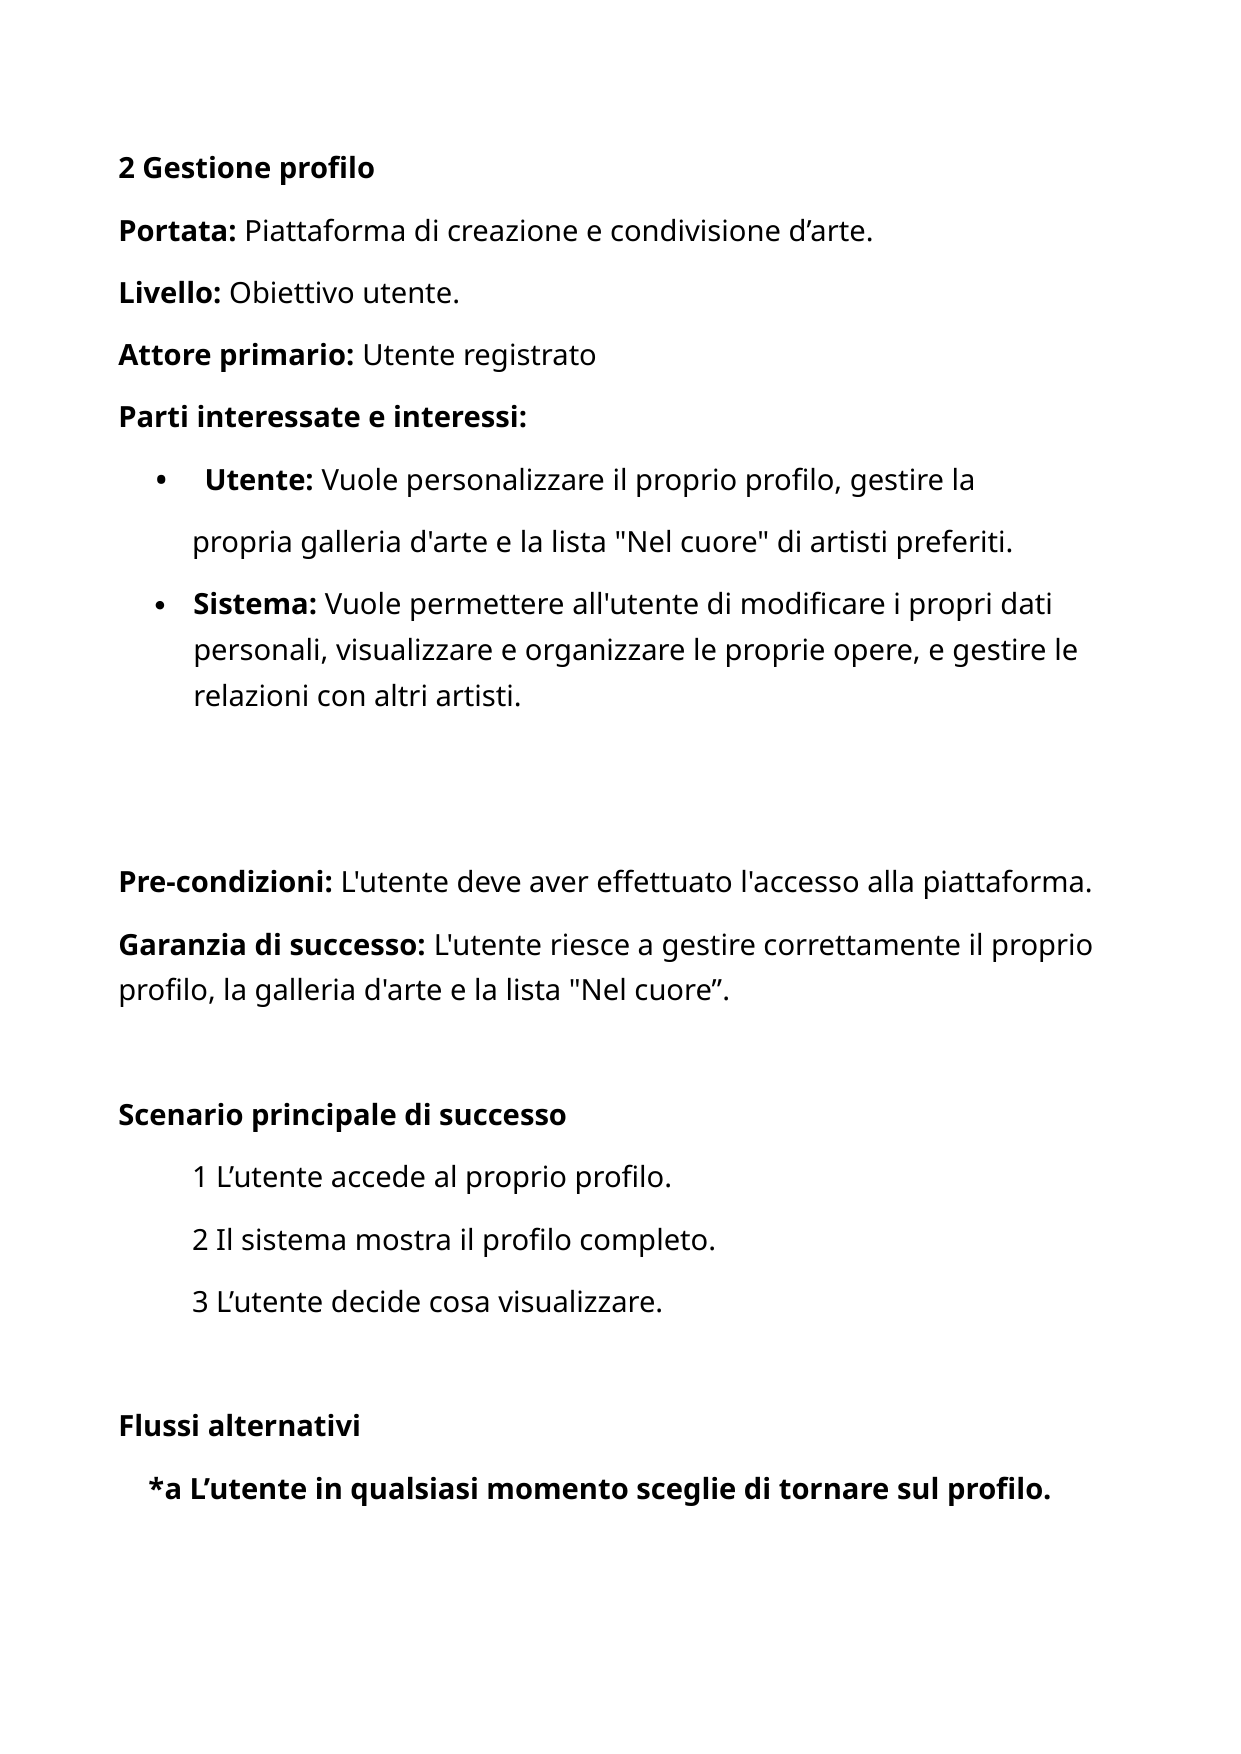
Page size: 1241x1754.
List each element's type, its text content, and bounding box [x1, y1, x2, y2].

text Garanzia di successo: L'utente riesce a gestire correttamente il proprio profilo, la galleria d'arte e la lista "Nel cuore”. [118, 924, 1122, 1009]
text Pre-condizioni: L'utente deve aver effettuato l'accesso alla piattaforma. [118, 862, 1122, 901]
text • Utente: Vuole personalizzare il proprio profilo, gestire la [156, 459, 1122, 499]
text *a L’utente in qualsiasi momento sceglie di tornare sul profilo. [118, 1468, 1122, 1508]
text 1 L’utente accede al proprio profilo. [192, 1157, 1122, 1196]
text 2 Gestione profilo [118, 148, 1122, 187]
text Portata: Piattaforma di creazione e condivisione d’arte. [118, 210, 1122, 249]
text Parti interessate e interessi: [118, 397, 1122, 436]
text 3 L’utente decide cosa visualizzare. [192, 1281, 1122, 1321]
text Attore primario: Utente registrato [118, 334, 1122, 374]
text 2 Il sistema mostra il profilo completo. [192, 1219, 1122, 1258]
list Sistema: Vuole permettere all'utente di modificare i propri dati personali, visualizzare e organizzare le proprie opere, e gestire le relazioni con altri artisti. [156, 584, 1122, 714]
text Livello: Obiettivo utente. [118, 272, 1122, 312]
text propria galleria d'arte e la lista "Nel cuore" di artisti preferiti. [156, 521, 1122, 561]
text Scenario principale di successo [118, 1094, 1122, 1134]
text Flussi alternativi [118, 1406, 1122, 1445]
